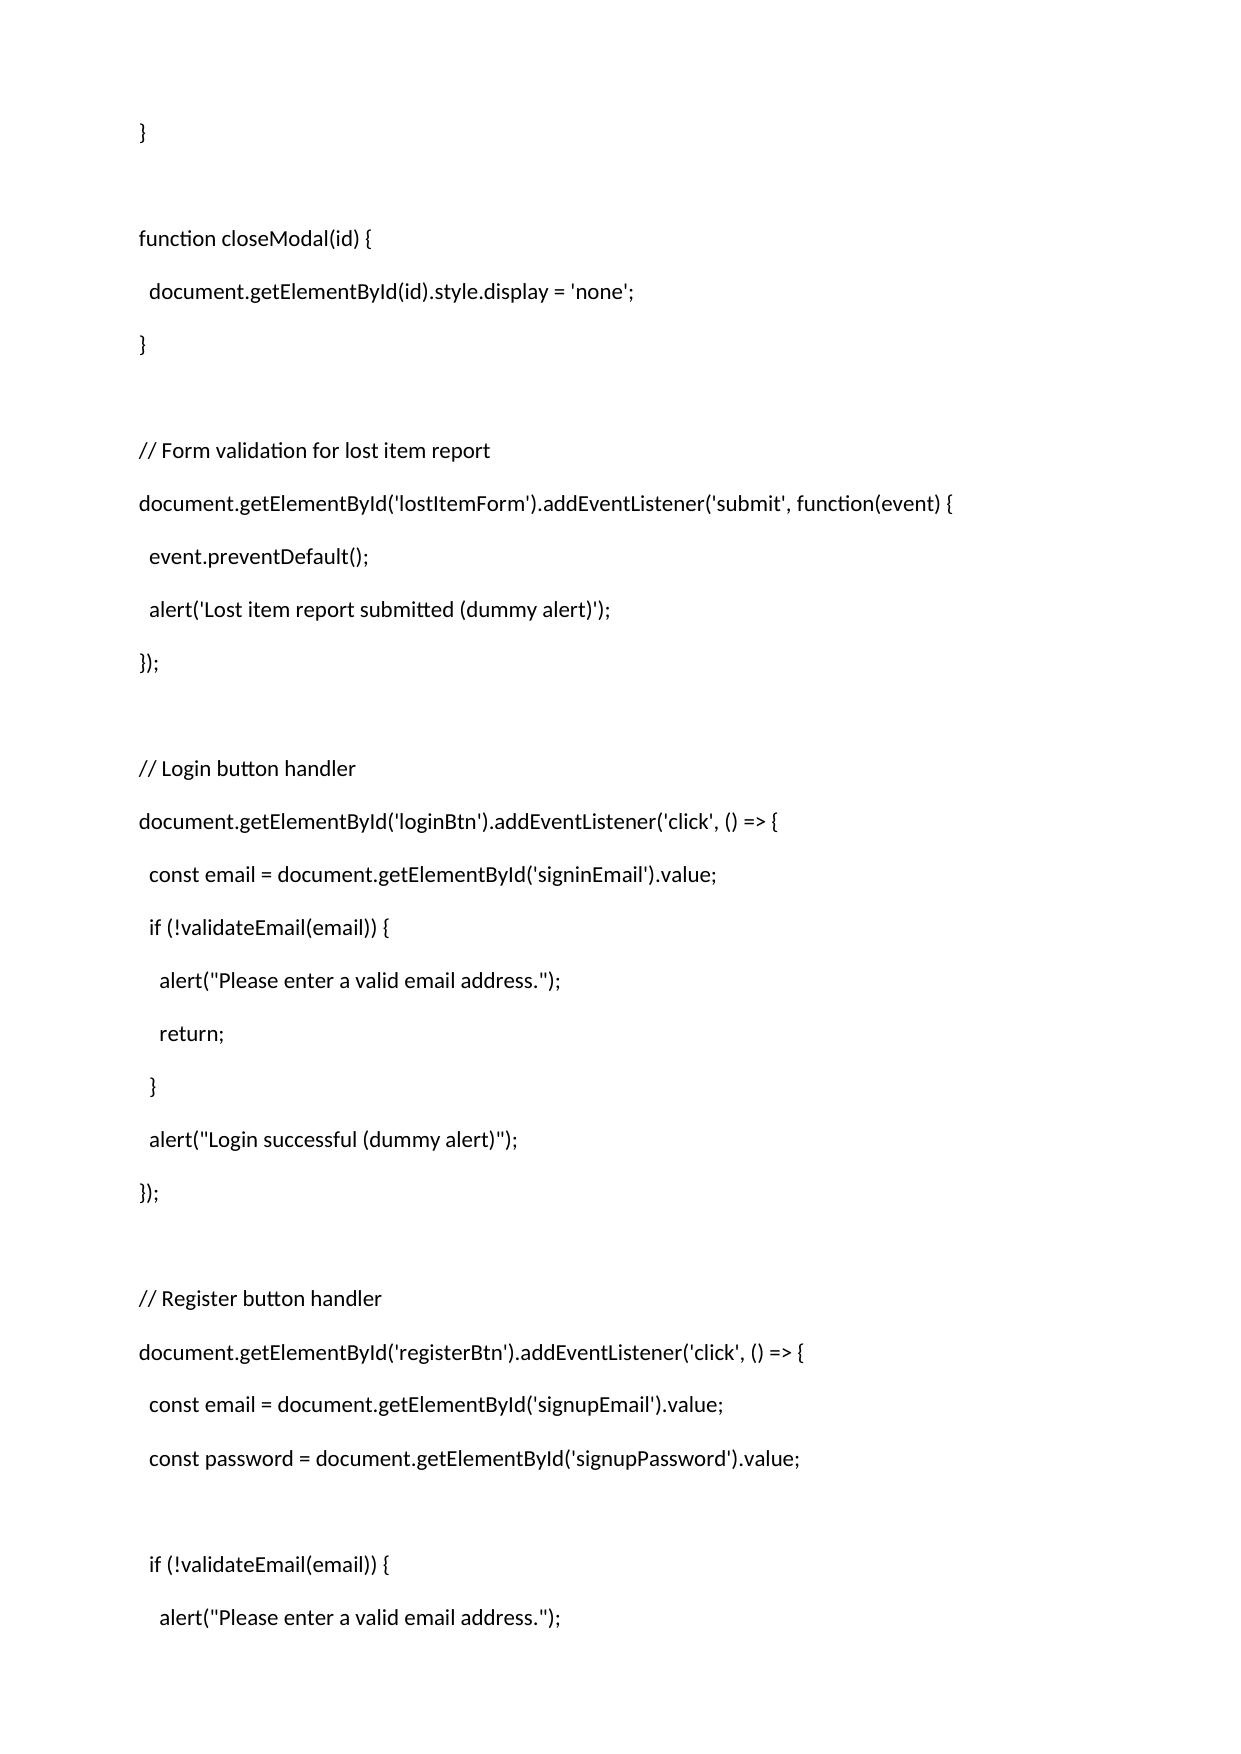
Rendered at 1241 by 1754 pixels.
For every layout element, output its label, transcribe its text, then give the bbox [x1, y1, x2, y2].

text alert("Login successful (dummy alert)"); [118, 1126, 1122, 1153]
text }); [118, 648, 1122, 676]
text } [118, 1072, 1122, 1101]
text const email = document.getElementById('signinEmail').value; [118, 860, 1122, 888]
text document.getElementById(id).style.display = 'none'; [118, 277, 1122, 305]
text document.getElementById('lostItemForm').addEventListener('submit', function(event) { [118, 489, 1122, 517]
text } [118, 330, 1122, 358]
text // Login button handler [118, 754, 1122, 782]
text } [118, 118, 1122, 146]
text return; [118, 1019, 1122, 1047]
text document.getElementById('loginBtn').addEventListener('click', () => { [118, 807, 1122, 835]
text }); [118, 1178, 1122, 1207]
text const email = document.getElementById('signupEmail').value; [118, 1391, 1122, 1419]
text function closeModal(id) { [118, 224, 1122, 252]
text alert('Lost item report submitted (dummy alert)'); [118, 595, 1122, 623]
text if (!validateEmail(email)) { [118, 1550, 1122, 1578]
text // Form validation for lost item report [118, 436, 1122, 464]
text if (!validateEmail(email)) { [118, 913, 1122, 941]
text const password = document.getElementById('signupPassword').value; [118, 1444, 1122, 1472]
text alert("Please enter a valid email address."); [118, 1603, 1122, 1631]
text document.getElementById('registerBtn').addEventListener('click', () => { [118, 1338, 1122, 1366]
text alert("Please enter a valid email address."); [118, 966, 1122, 994]
text // Register button handler [118, 1284, 1122, 1313]
text event.preventDefault(); [118, 542, 1122, 570]
